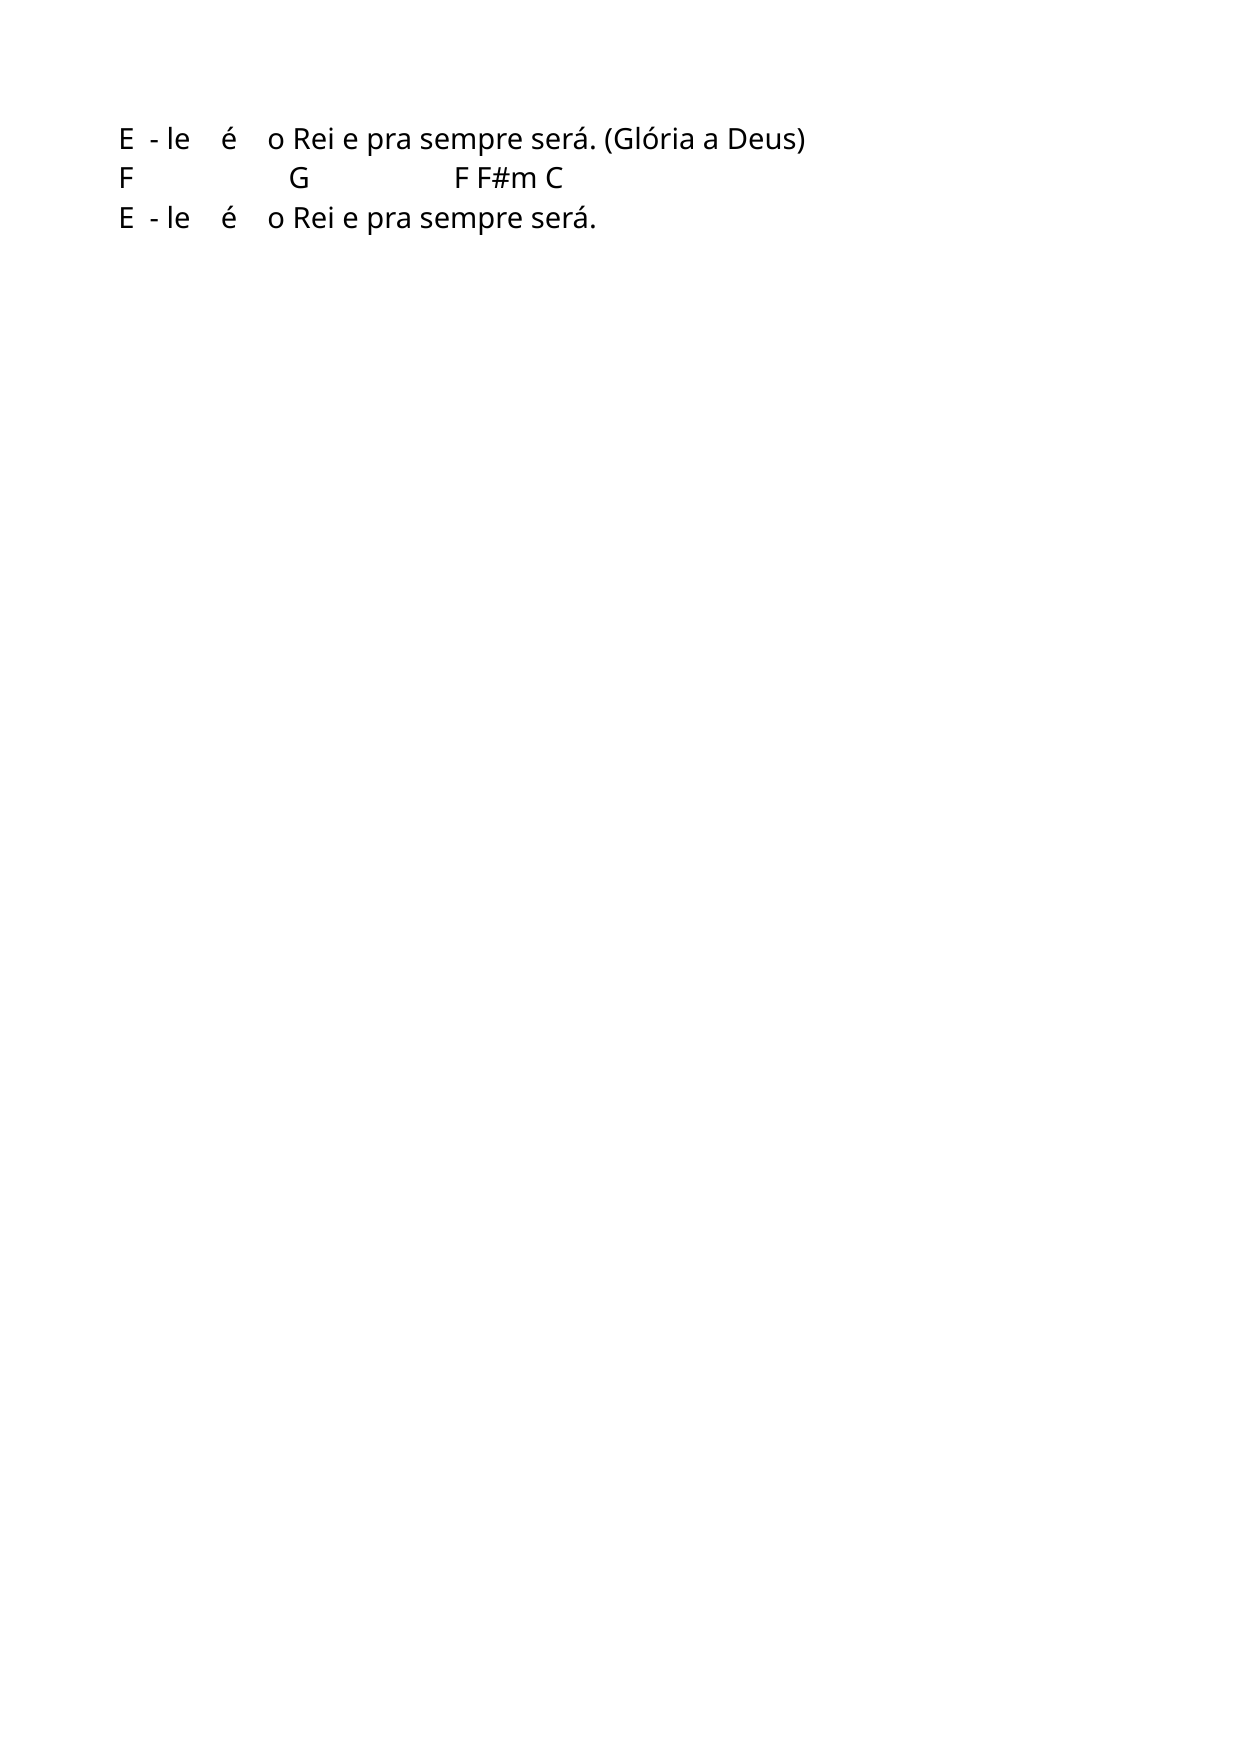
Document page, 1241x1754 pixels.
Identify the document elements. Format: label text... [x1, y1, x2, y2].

text E - le é o Rei e pra sempre será. (Glória a Deus) [118, 118, 1122, 158]
text F G F F#m C [118, 158, 1122, 197]
text E - le é o Rei e pra sempre será. [118, 197, 1122, 237]
